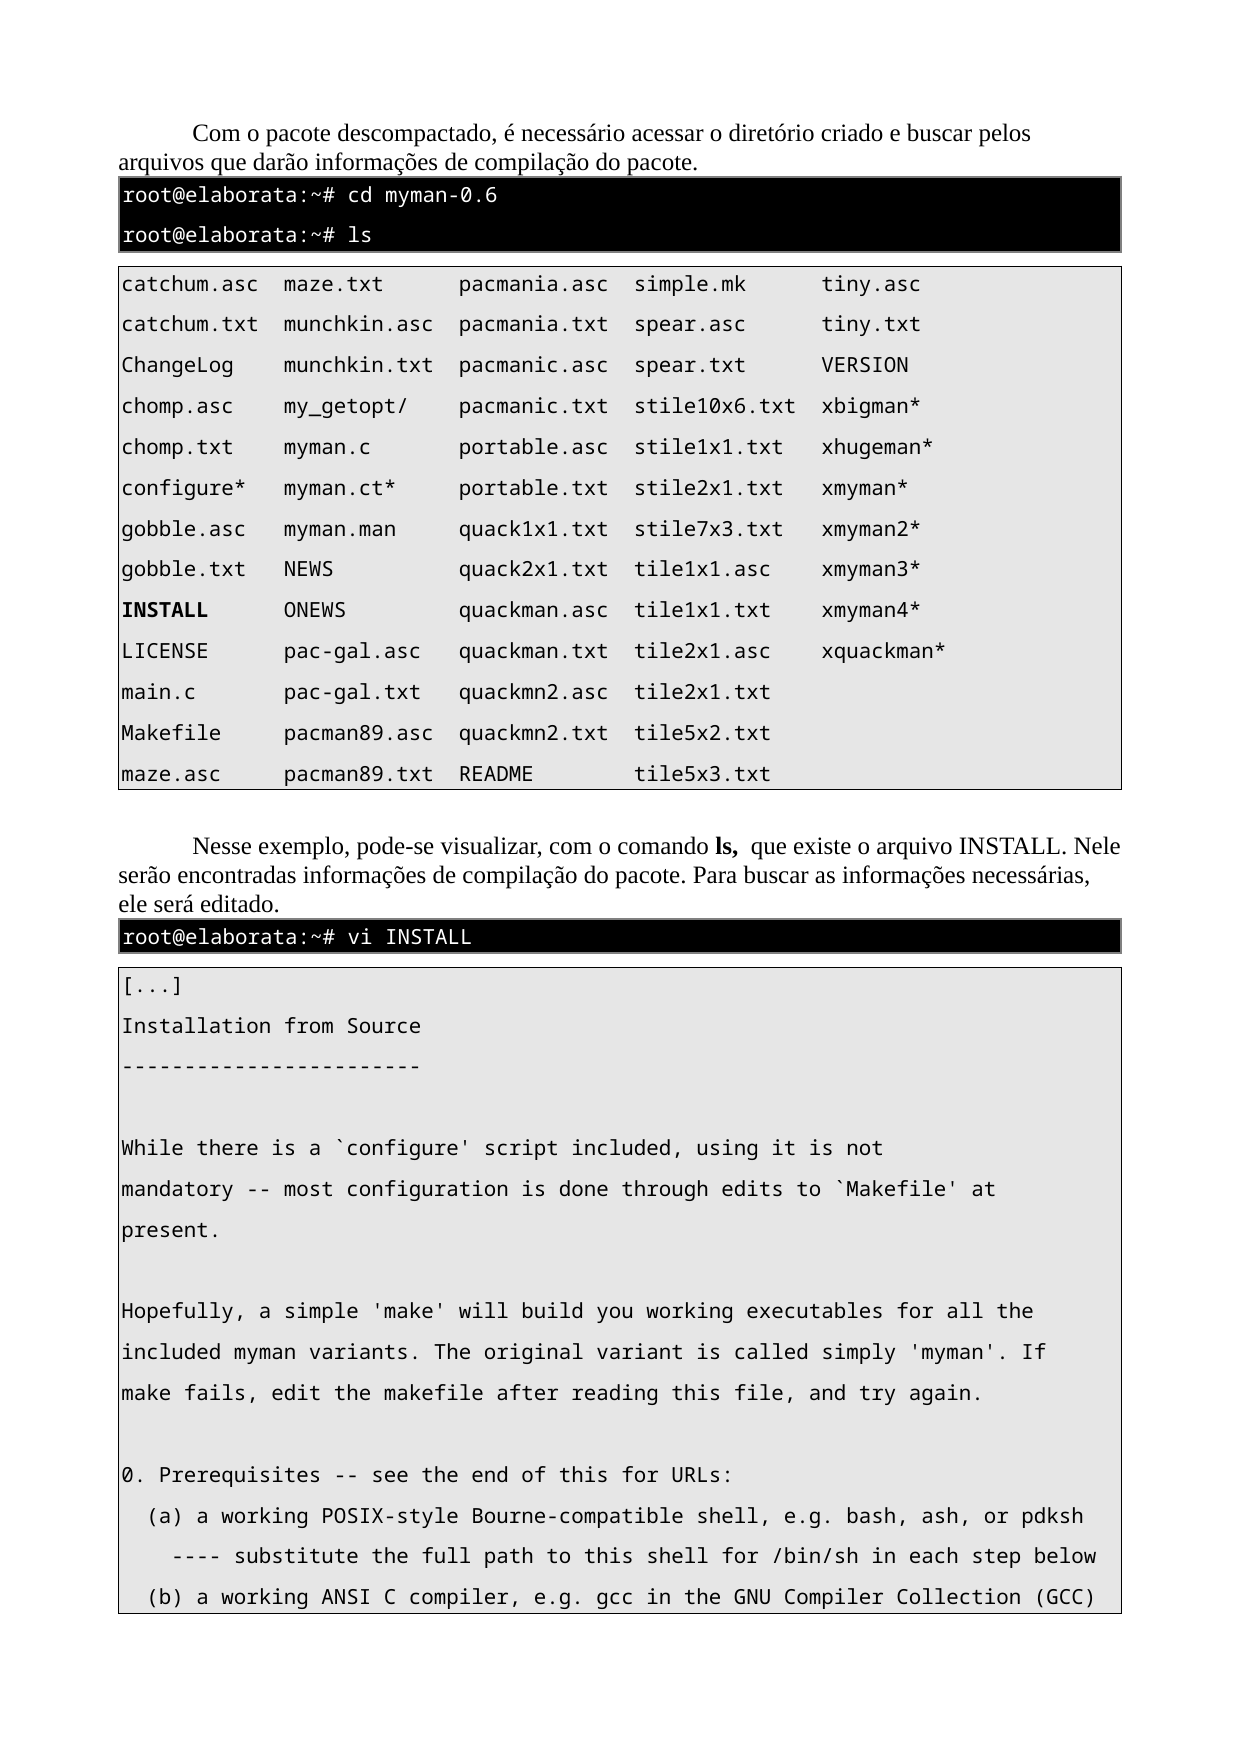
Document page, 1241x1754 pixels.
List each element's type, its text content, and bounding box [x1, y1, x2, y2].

text mandatory -- most configuration is done through edits to `Makefile' at [119, 1171, 1121, 1203]
text [...] [119, 968, 1121, 998]
text INSTALL ONEWS quackman.asc tile1x1.txt xmyman4* [119, 592, 1121, 624]
text present. [119, 1212, 1121, 1243]
text ------------------------ [119, 1048, 1121, 1080]
text Makefile pacman89.asc quackmn2.txt tile5x2.txt [119, 715, 1121, 746]
text gobble.asc myman.man quack1x1.txt stile7x3.txt xmyman2* [119, 511, 1121, 542]
text gobble.txt NEWS quack2x1.txt tile1x1.asc xmyman3* [119, 551, 1121, 583]
text While there is a `configure' script included, using it is not [119, 1130, 1121, 1162]
text make fails, edit the makefile after reading this file, and try again. [119, 1375, 1121, 1407]
text catchum.txt munchkin.asc pacmania.txt spear.asc tiny.txt [119, 306, 1121, 338]
text maze.asc pacman89.txt README tile5x3.txt [119, 756, 1121, 789]
text root@elaborata:~# cd myman-0.6 [120, 178, 1120, 208]
text root@elaborata:~# vi INSTALL [120, 920, 1120, 952]
text LICENSE pac-gal.asc quackman.txt tile2x1.asc xquackman* [119, 633, 1121, 665]
text 0. Prerequisites -- see the end of this for URLs: [119, 1457, 1121, 1488]
text chomp.txt myman.c portable.asc stile1x1.txt xhugeman* [119, 429, 1121, 461]
text Hopefully, a simple 'make' will build you working executables for all the [119, 1293, 1121, 1325]
text catchum.asc maze.txt pacmania.asc simple.mk tiny.asc [119, 267, 1121, 297]
text (b) a working ANSI C compiler, e.g. gcc in the GNU Compiler Collection (GCC) [119, 1579, 1121, 1613]
text root@elaborata:~# ls [120, 216, 1120, 251]
text main.c pac-gal.txt quackmn2.asc tile2x1.txt [119, 674, 1121, 706]
text ---- substitute the full path to this shell for /bin/sh in each step below [119, 1538, 1121, 1570]
text Nesse exemplo, pode-se visualizar, com o comando ls, que existe o arquivo INSTALL. Nele serão encontradas informações de compilação do pacote. Para buscar as informações necessárias, ele será editado. [118, 831, 1122, 918]
text Installation from Source [119, 1008, 1121, 1039]
text chomp.asc my_getopt/ pacmanic.txt stile10x6.txt xbigman* [119, 388, 1121, 420]
text included myman variants. The original variant is called simply 'myman'. If [119, 1334, 1121, 1366]
text ChangeLog munchkin.txt pacmanic.asc spear.txt VERSION [119, 347, 1121, 379]
text Com o pacote descompactado, é necessário acessar o diretório criado e buscar pelos arquivos que darão informações de compilação do pacote. [118, 118, 1122, 176]
text configure* myman.ct* portable.txt stile2x1.txt xmyman* [119, 470, 1121, 501]
text (a) a working POSIX-style Bourne-compatible shell, e.g. bash, ash, or pdksh [119, 1498, 1121, 1529]
